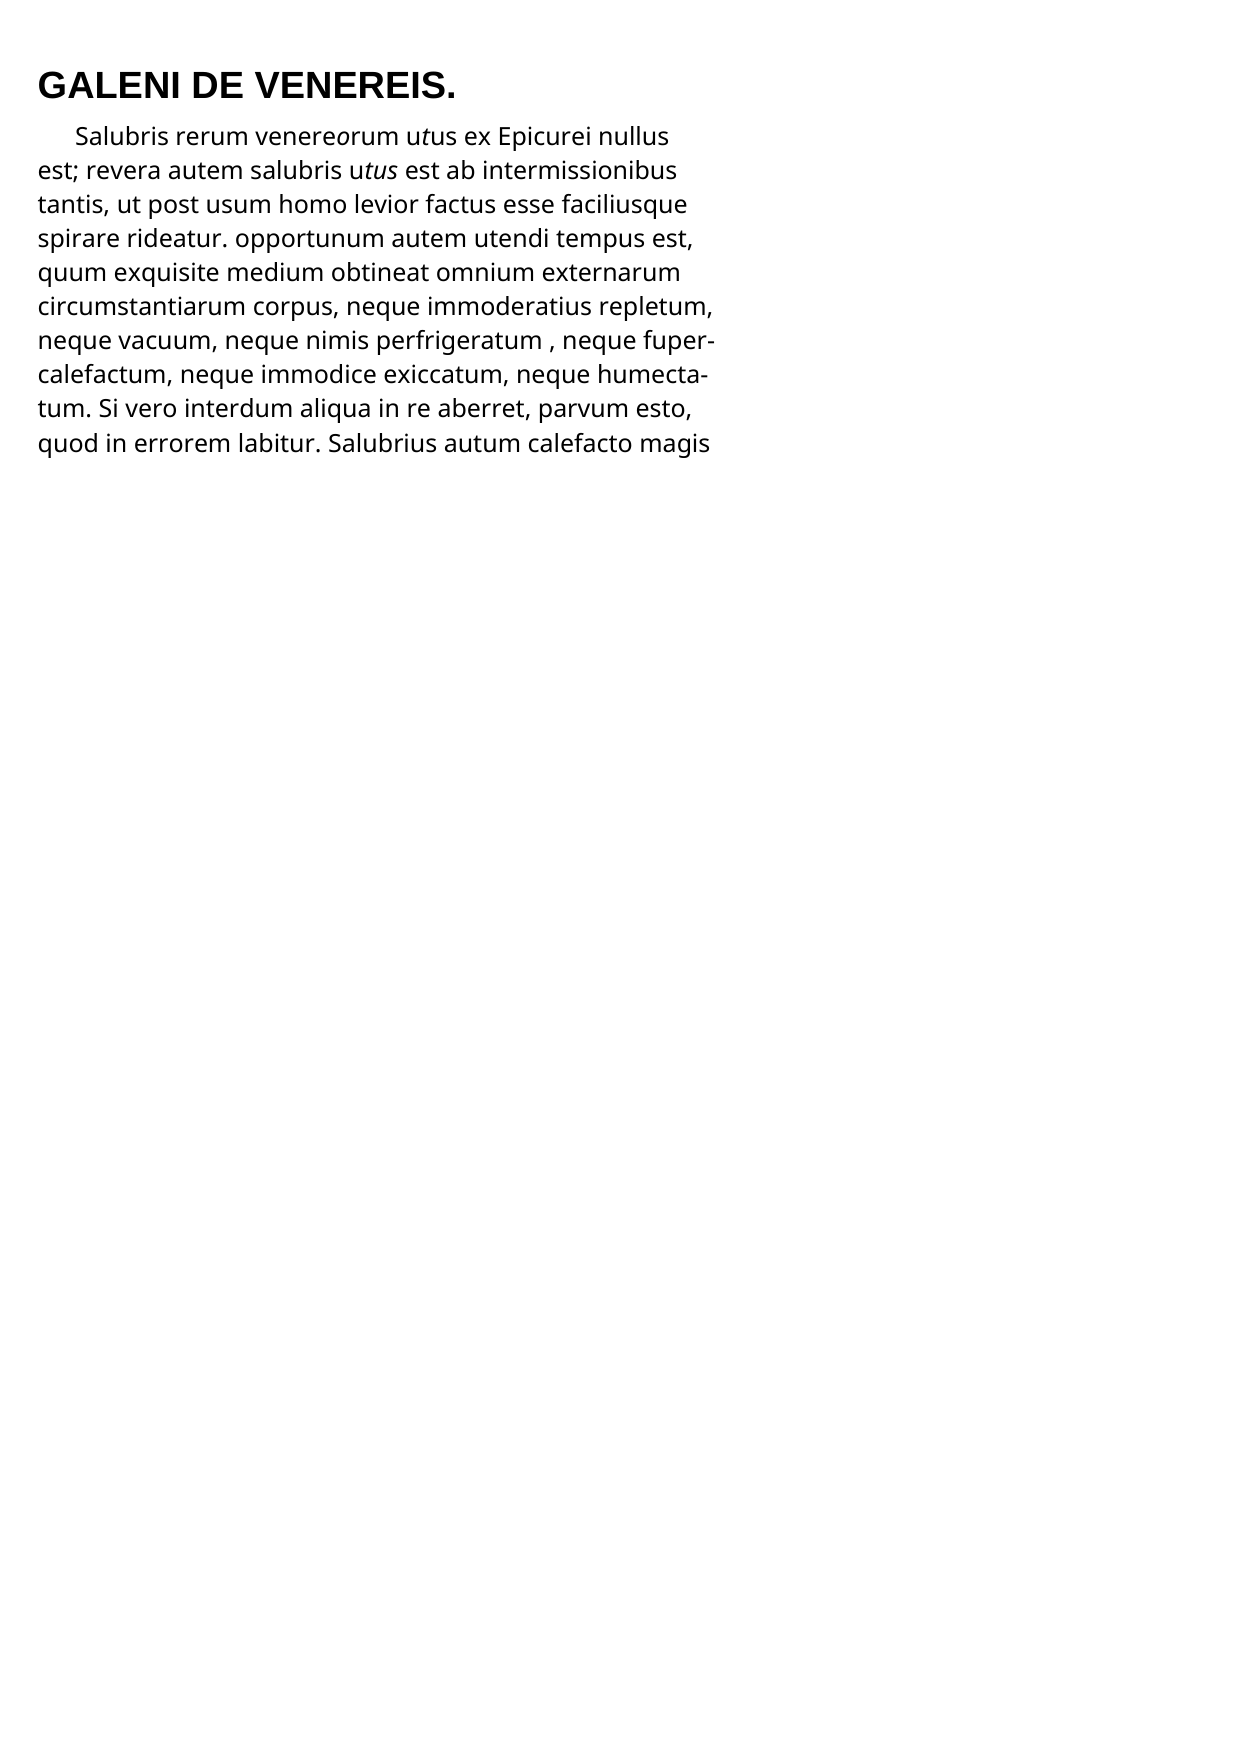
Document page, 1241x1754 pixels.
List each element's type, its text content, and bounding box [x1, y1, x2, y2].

text Salubris rerum venereorum utus ex Epicurei nullus est; revera autem salubris utus est ab intermissionibus tantis, ut post usum homo levior factus esse faciliusque spirare rideatur. opportunum autem utendi tempus est, quum exquisite medium obtineat omnium externarum circumstantiarum corpus, neque immoderatius repletum, neque vacuum, neque nimis perfrigeratum , neque fuper- calefactum, neque immodice exiccatum, neque humecta- tum. Si vero interdum aliqua in re aberret, parvum esto, quod in errorem labitur. Salubrius autum calefacto magis [37, 119, 1203, 459]
subtitle GALENI DE VENEREIS. [37, 62, 1203, 106]
